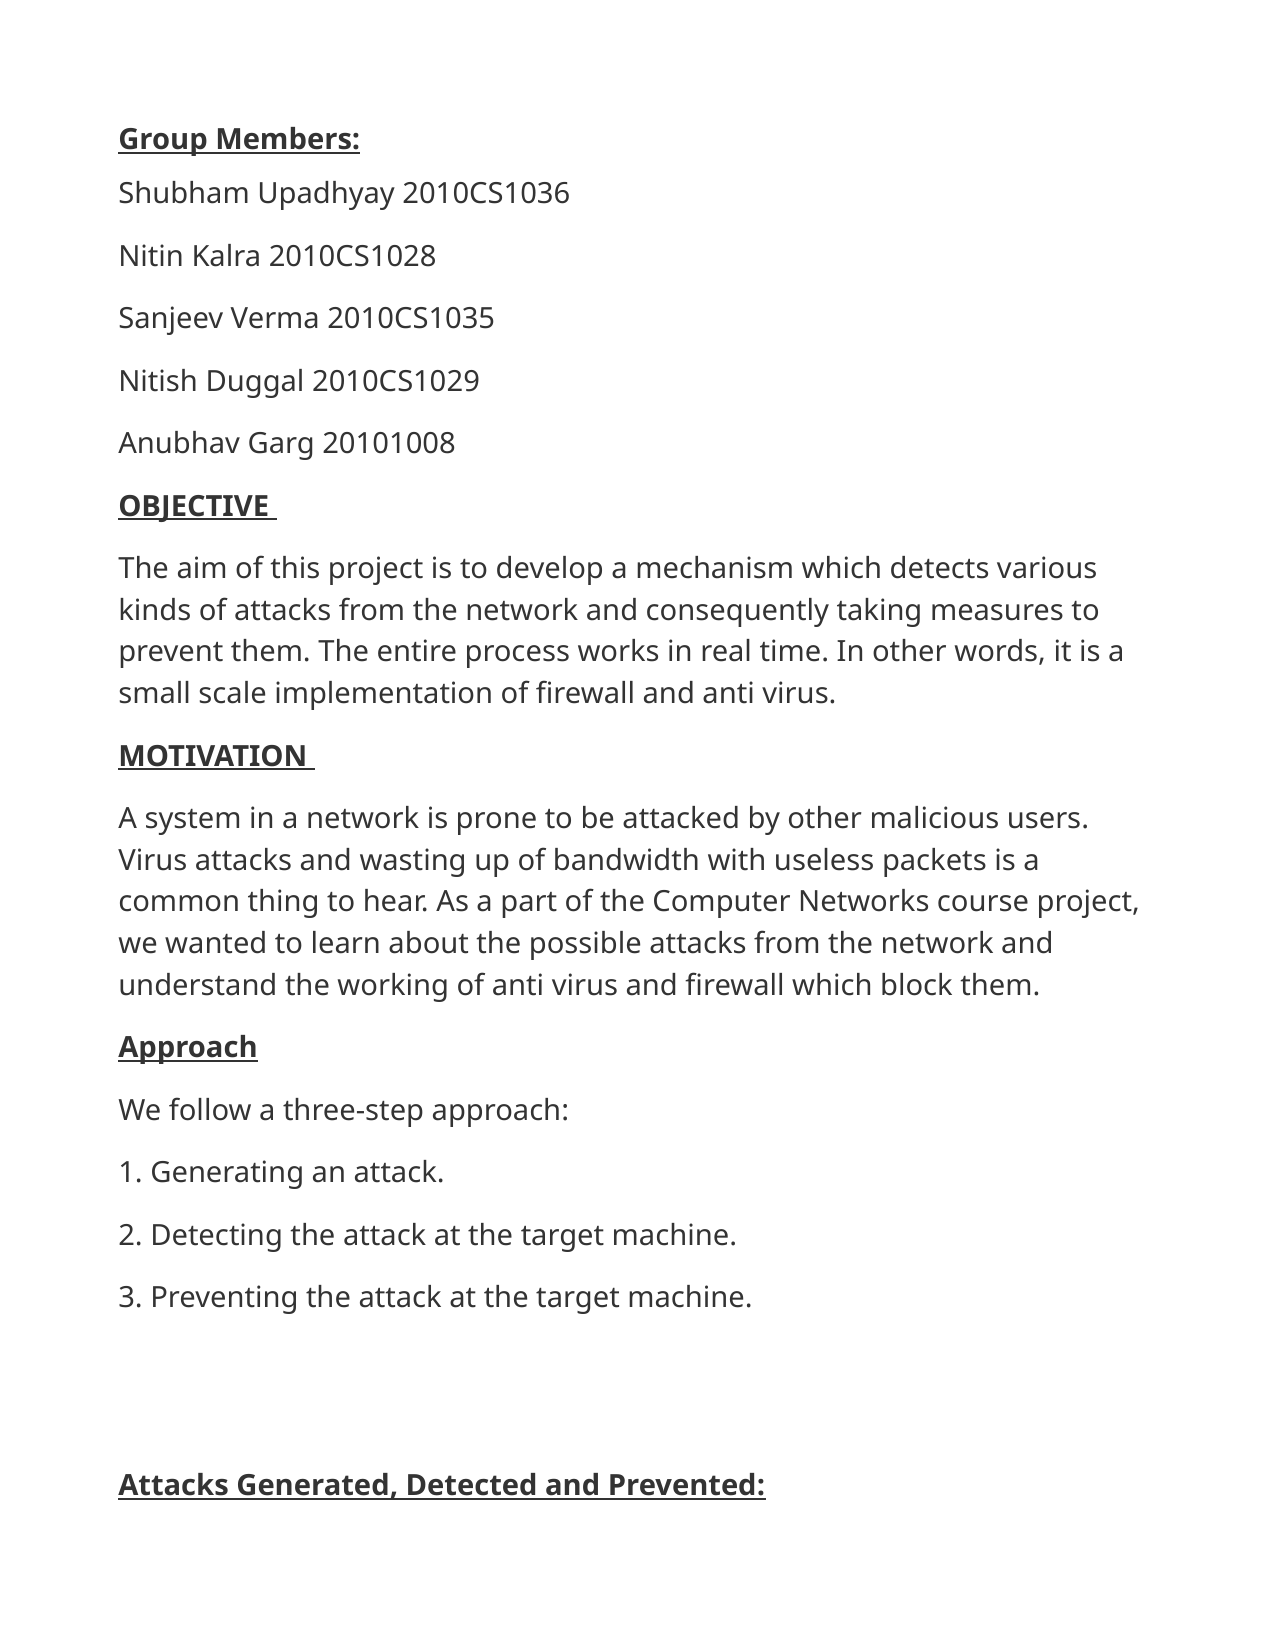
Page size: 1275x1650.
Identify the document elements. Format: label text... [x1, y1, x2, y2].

text Shubham Upadhyay 2010CS1036 [118, 170, 1157, 212]
text MOTIVATION [118, 733, 1157, 774]
text OBJECTIVE [118, 483, 1157, 524]
text We follow a three-step approach: [118, 1087, 1157, 1129]
text 3. Preventing the attack at the target machine. [118, 1274, 1157, 1316]
text Nitin Kalra 2010CS1028 [118, 233, 1157, 274]
text Anubhav Garg 20101008 [118, 420, 1157, 462]
text Group Members: [118, 118, 1157, 158]
text The aim of this project is to develop a mechanism which detects various kinds of attacks from the network and consequently taking measures to prevent them. The entire process works in real time. In other words, it is a small scale implementation of firewall and anti virus. [118, 545, 1157, 712]
text 1. Generating an attack. [118, 1149, 1157, 1191]
text A system in a network is prone to be attacked by other malicious users. Virus attacks and wasting up of bandwidth with useless packets is a common thing to hear. As a part of the Computer Networks course project, we wanted to learn about the possible attacks from the network and understand the working of anti virus and firewall which block them. [118, 795, 1157, 1004]
text Approach [118, 1024, 1157, 1066]
text Sanjeev Verma 2010CS1035 [118, 295, 1157, 337]
text Attacks Generated, Detected and Prevented: [118, 1462, 1157, 1504]
text 2. Detecting the attack at the target machine. [118, 1212, 1157, 1254]
text Nitish Duggal 2010CS1029 [118, 358, 1157, 399]
